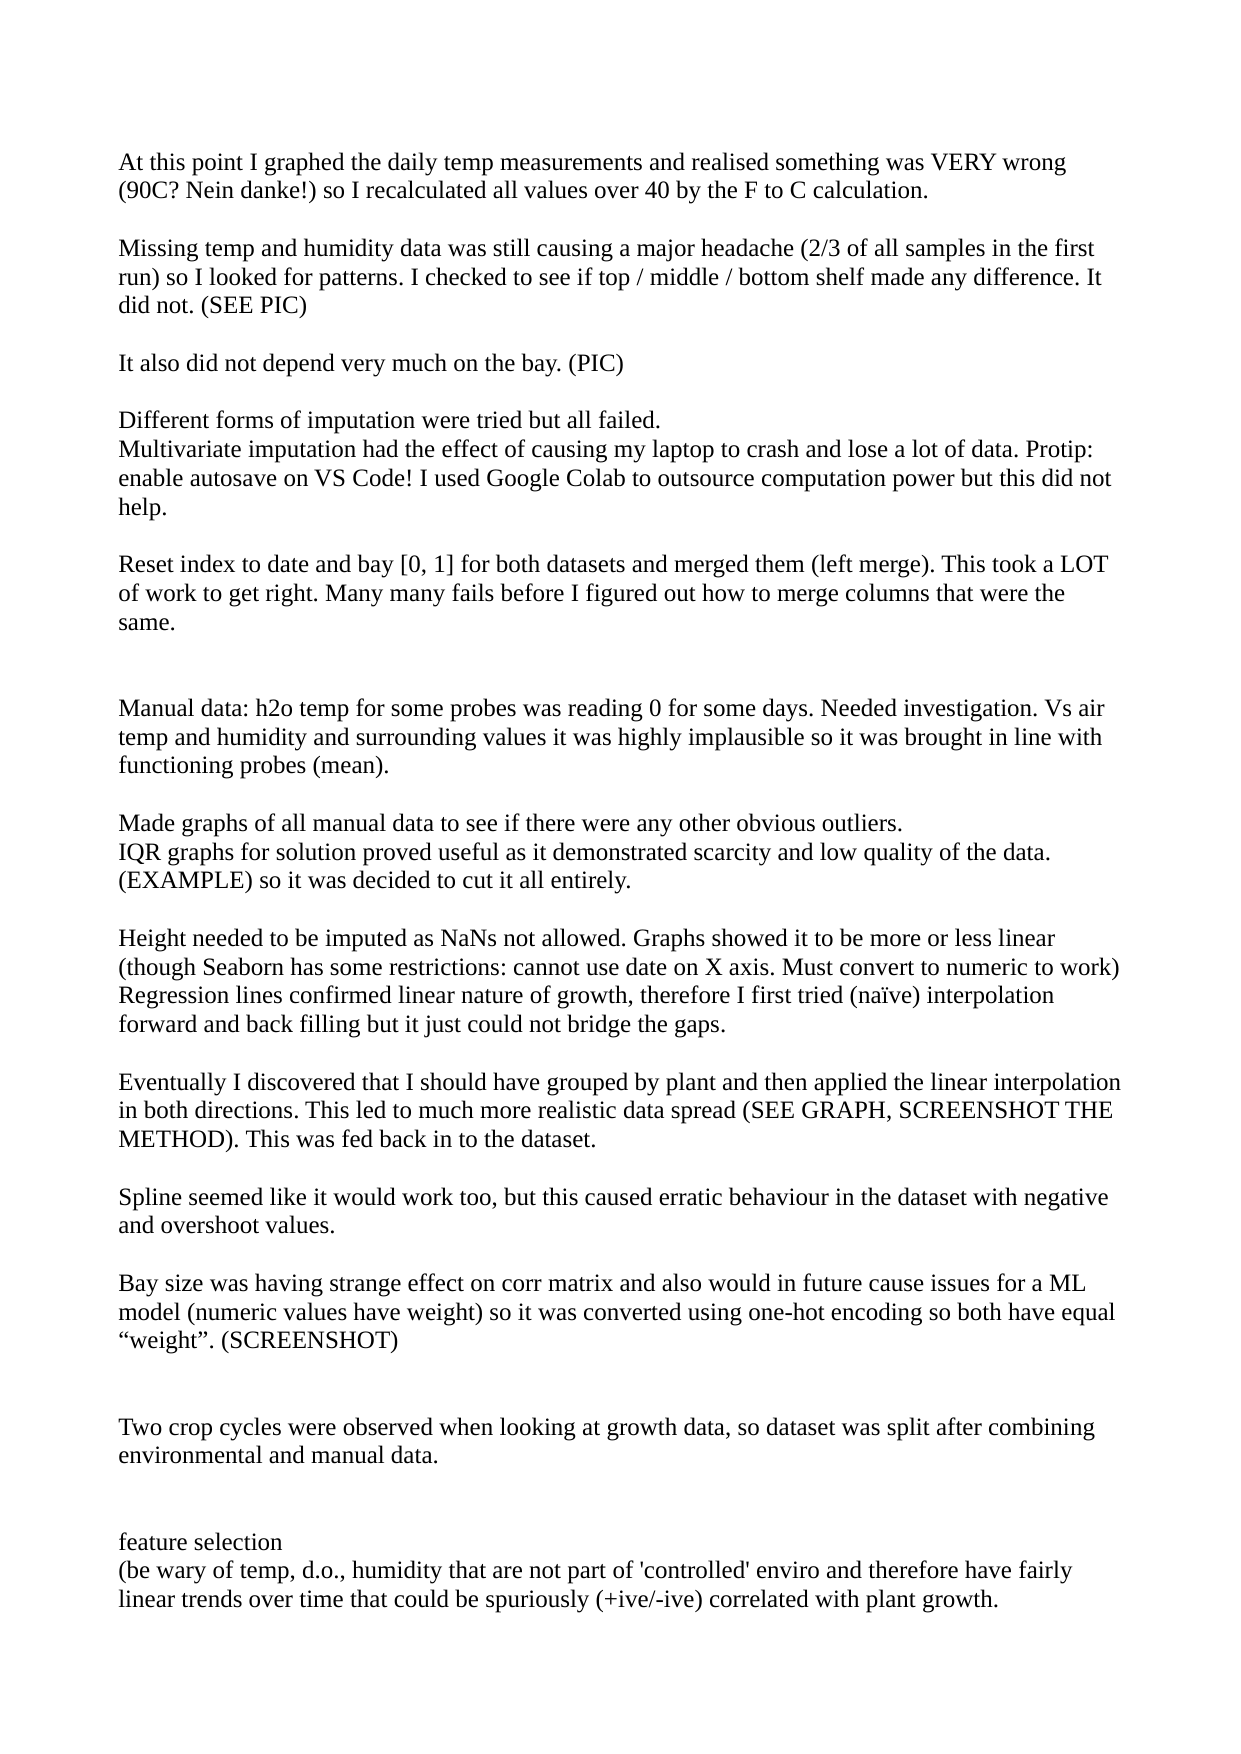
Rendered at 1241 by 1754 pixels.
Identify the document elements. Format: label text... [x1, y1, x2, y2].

text Made graphs of all manual data to see if there were any other obvious outliers. [118, 808, 1122, 837]
text feature selection [118, 1527, 1122, 1556]
text Multivariate imputation had the effect of causing my laptop to crash and lose a lot of data. Protip: enable autosave on VS Code! I used Google Colab to outsource computation power but this did not help. [118, 434, 1122, 521]
text Manual data: h2o temp for some probes was reading 0 for some days. Needed investigation. Vs air temp and humidity and surrounding values it was highly implausible so it was brought in line with functioning probes (mean). [118, 693, 1122, 779]
text Height needed to be imputed as NaNs not allowed. Graphs showed it to be more or less linear (though Seaborn has some restrictions: cannot use date on X axis. Must convert to numeric to work) [118, 923, 1122, 981]
text Two crop cycles were observed when looking at growth data, so dataset was split after combining environmental and manual data. [118, 1412, 1122, 1469]
text Reset index to date and bay [0, 1] for both datasets and merged them (left merge). This took a LOT of work to get right. Many many fails before I figured out how to merge columns that were the same. [118, 549, 1122, 636]
text Bay size was having strange effect on corr matrix and also would in future cause issues for a ML model (numeric values have weight) so it was converted using one-hot encoding so both have equal “weight”. (SCREENSHOT) [118, 1268, 1122, 1354]
text (be wary of temp, d.o., humidity that are not part of 'controlled' enviro and therefore have fairly linear trends over time that could be spuriously (+ive/-ive) correlated with plant growth. [118, 1556, 1122, 1613]
text IQR graphs for solution proved useful as it demonstrated scarcity and low quality of the data. (EXAMPLE) so it was decided to cut it all entirely. [118, 837, 1122, 894]
text Spline seemed like it would work too, but this caused erratic behaviour in the dataset with negative and overshoot values. [118, 1182, 1122, 1239]
text Missing temp and humidity data was still causing a major headache (2/3 of all samples in the first run) so I looked for patterns. I checked to see if top / middle / bottom shelf made any difference. It did not. (SEE PIC) [118, 233, 1122, 319]
text It also did not depend very much on the bay. (PIC) [118, 348, 1122, 377]
text Eventually I discovered that I should have grouped by plant and then applied the linear interpolation in both directions. This led to much more realistic data spread (SEE GRAPH, SCREENSHOT THE METHOD). This was fed back in to the dataset. [118, 1067, 1122, 1153]
text Different forms of imputation were tried but all failed. [118, 406, 1122, 434]
text Regression lines confirmed linear nature of growth, therefore I first tried (naïve) interpolation forward and back filling but it just could not bridge the gaps. [118, 981, 1122, 1038]
text At this point I graphed the daily temp measurements and realised something was VERY wrong (90C? Nein danke!) so I recalculated all values over 40 by the F to C calculation. [118, 147, 1122, 204]
